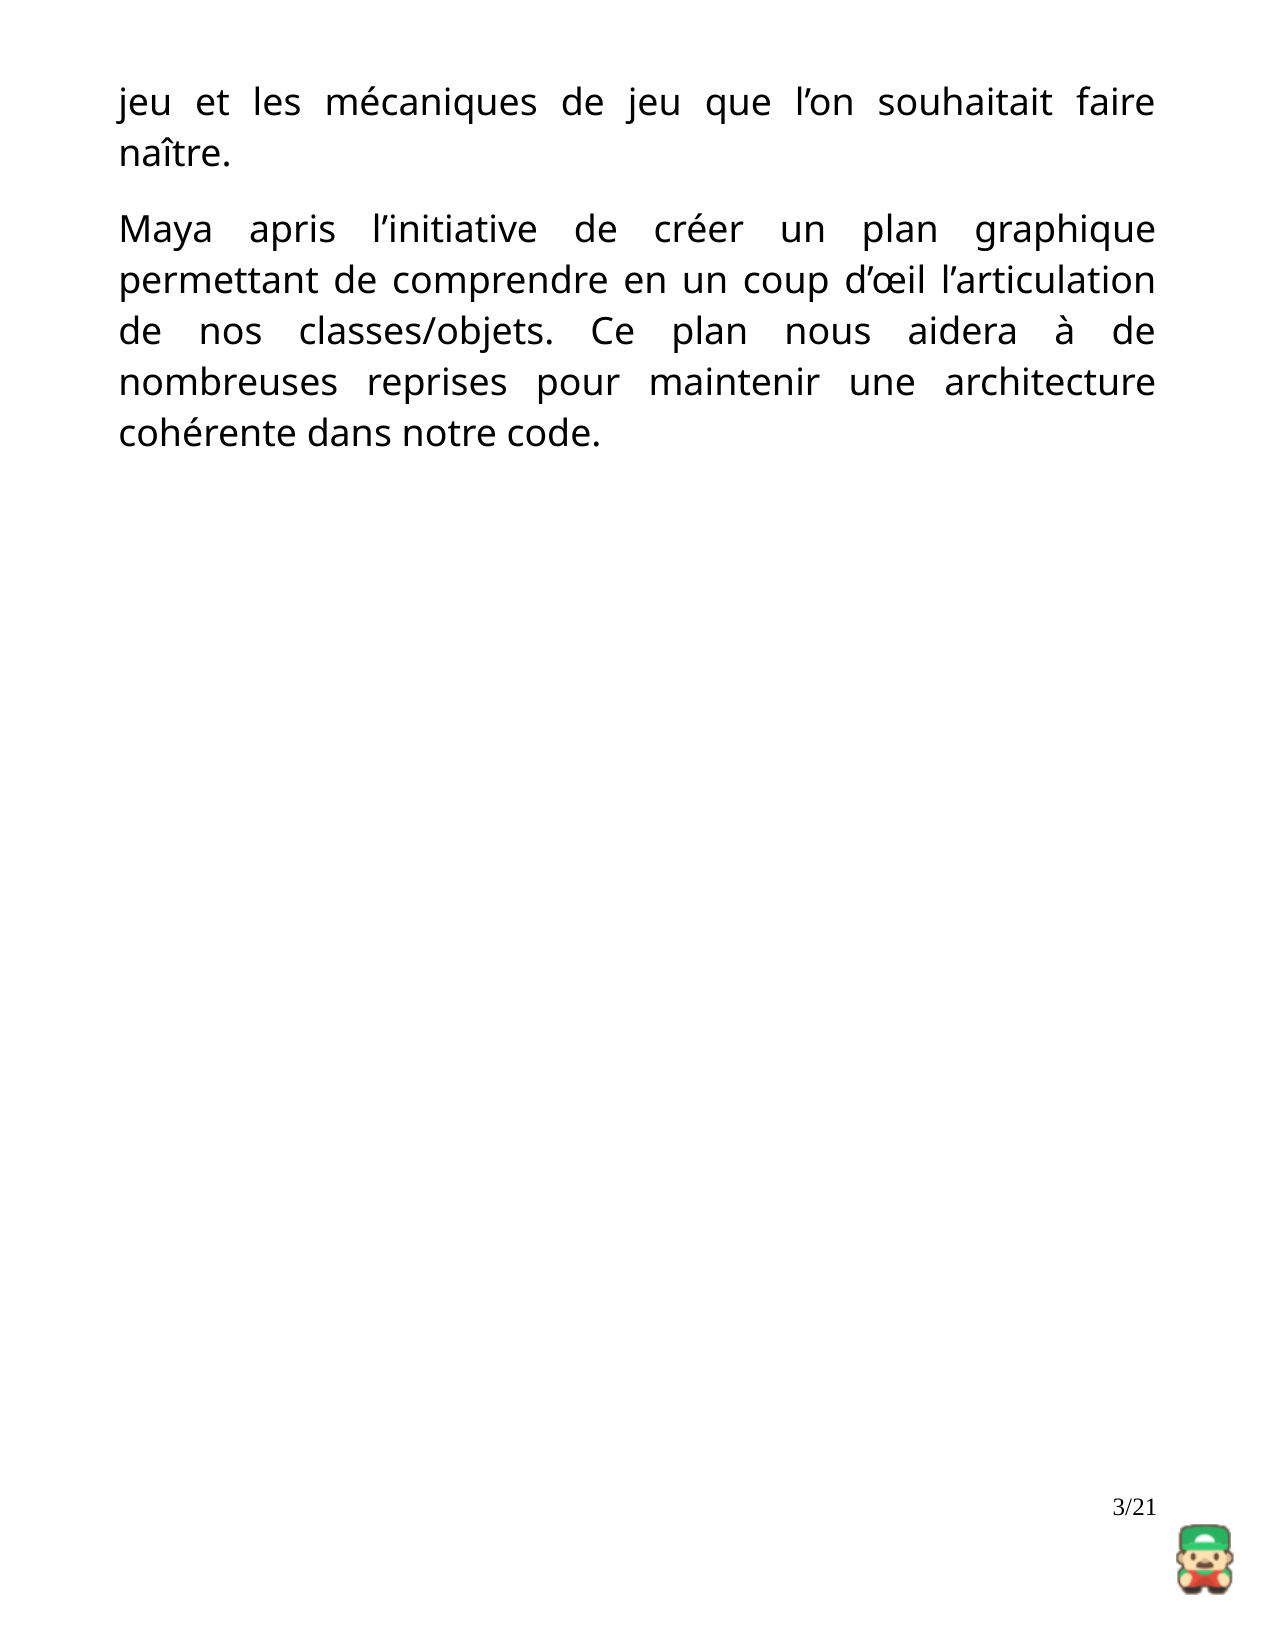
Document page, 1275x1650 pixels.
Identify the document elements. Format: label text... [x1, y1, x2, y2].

picture [1175, 1523, 1235, 1596]
text Maya apris l’initiative de créer un plan graphique permettant de comprendre en un coup d’œil l’articulation de nos classes/objets. Ce plan nous aidera à de nombreuses reprises pour maintenir une architecture cohérente dans notre code. [118, 202, 1157, 457]
text jeu et les mécaniques de jeu que l’on souhaitait faire naître. [118, 75, 1157, 177]
